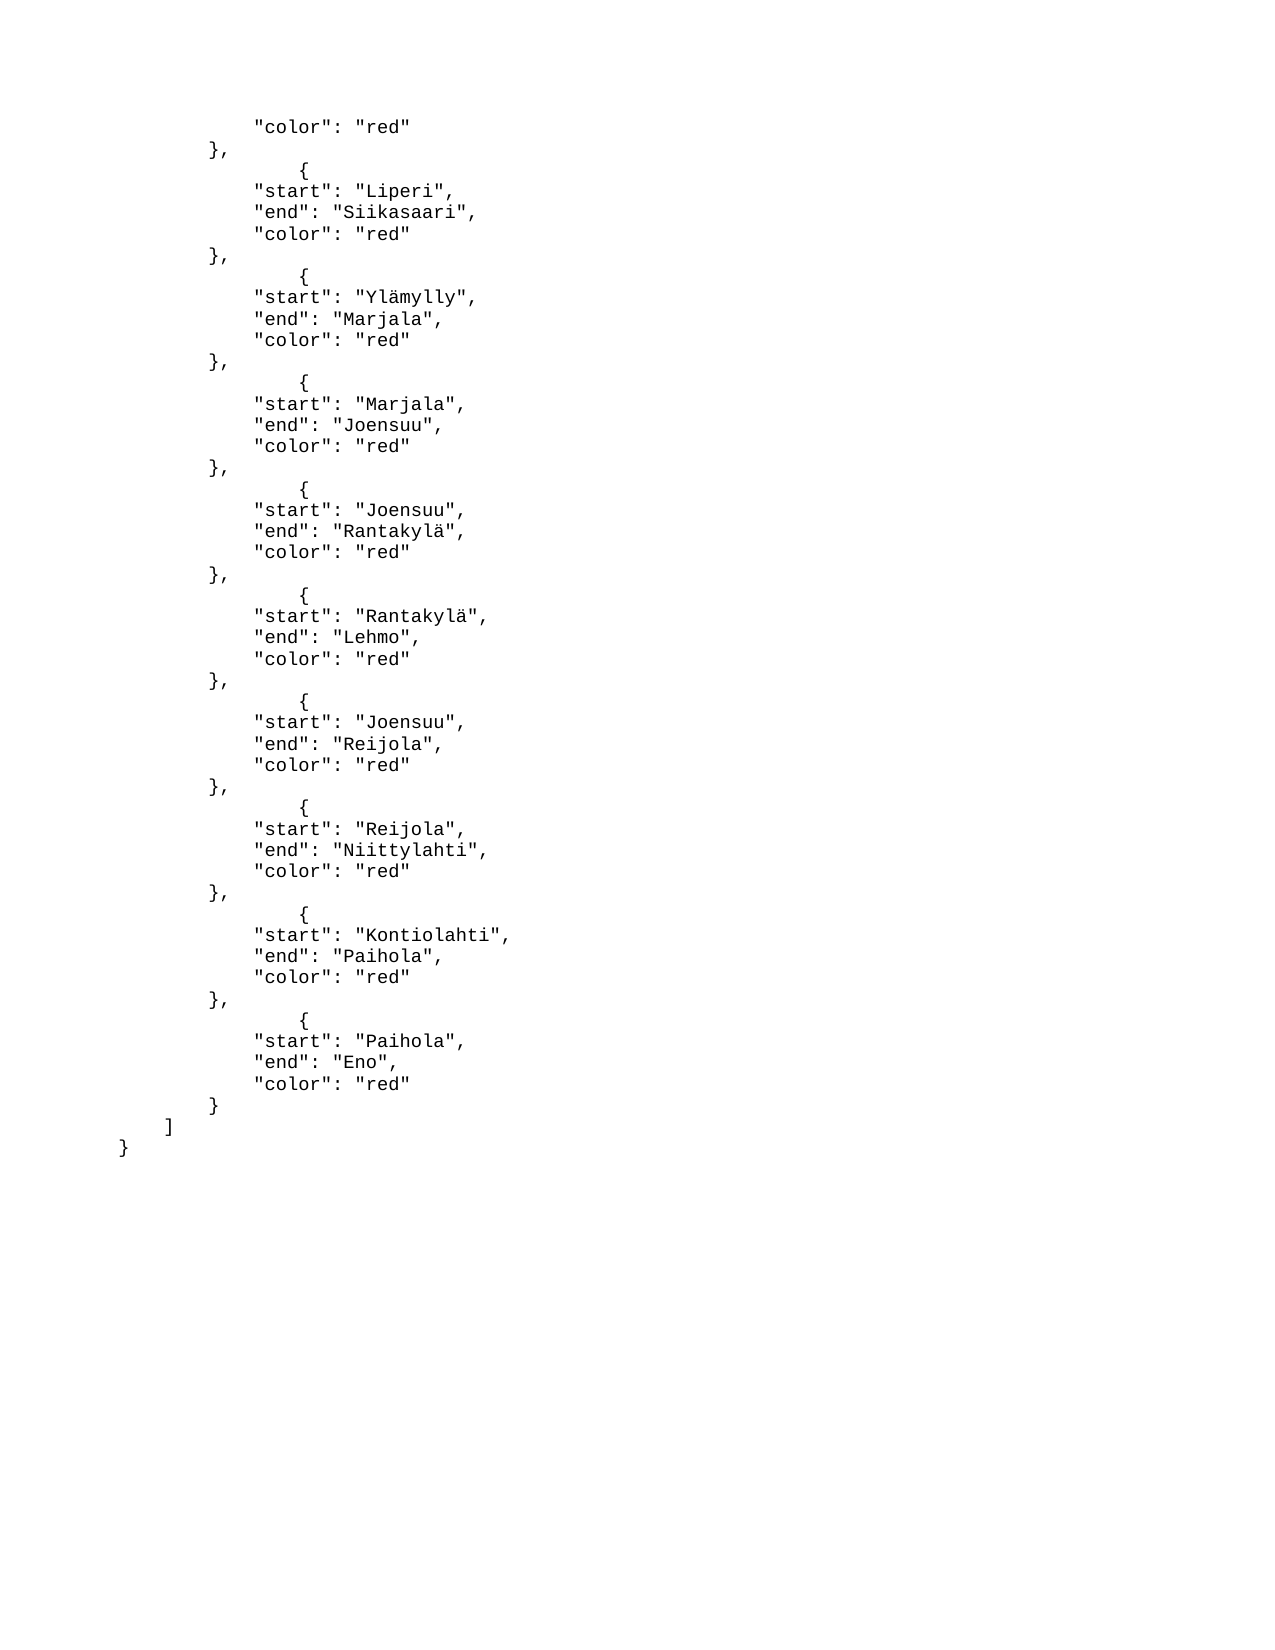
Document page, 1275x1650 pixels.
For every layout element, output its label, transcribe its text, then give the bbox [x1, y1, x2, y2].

text "end": "Paihola", [118, 947, 1157, 968]
text "end": "Marjala", [118, 309, 1157, 331]
text "start": "Kontiolahti", [118, 926, 1157, 947]
text { [118, 373, 1157, 394]
text }, [118, 458, 1157, 479]
text }, [118, 883, 1157, 904]
text "start": "Paihola", [118, 1032, 1157, 1053]
text } [118, 1138, 1157, 1159]
text }, [118, 352, 1157, 373]
text { [118, 798, 1157, 819]
text "color": "red" [118, 649, 1157, 671]
text }, [118, 989, 1157, 1011]
text }, [118, 777, 1157, 798]
text } [118, 1096, 1157, 1117]
text { [118, 1011, 1157, 1032]
text "color": "red" [118, 118, 1157, 139]
text "end": "Niittylahti", [118, 841, 1157, 862]
text "end": "Joensuu", [118, 416, 1157, 437]
text { [118, 692, 1157, 713]
text }, [118, 564, 1157, 586]
text "start": "Joensuu", [118, 713, 1157, 734]
text "start": "Reijola", [118, 819, 1157, 841]
text "end": "Eno", [118, 1053, 1157, 1074]
text }, [118, 246, 1157, 267]
text "color": "red" [118, 331, 1157, 352]
text "start": "Marjala", [118, 394, 1157, 416]
text "start": "Rantakylä", [118, 607, 1157, 628]
text ] [118, 1117, 1157, 1138]
text "end": "Lehmo", [118, 628, 1157, 649]
text "color": "red" [118, 968, 1157, 989]
text }, [118, 139, 1157, 161]
text "end": "Reijola", [118, 734, 1157, 756]
text { [118, 586, 1157, 607]
text { [118, 904, 1157, 926]
text "start": "Ylämylly", [118, 288, 1157, 309]
text "start": "Liperi", [118, 182, 1157, 203]
text "color": "red" [118, 224, 1157, 246]
text "color": "red" [118, 756, 1157, 777]
text "color": "red" [118, 1074, 1157, 1096]
text "end": "Rantakylä", [118, 522, 1157, 543]
text { [118, 267, 1157, 288]
text "color": "red" [118, 862, 1157, 883]
text }, [118, 671, 1157, 692]
text { [118, 161, 1157, 182]
text "color": "red" [118, 437, 1157, 458]
text "start": "Joensuu", [118, 501, 1157, 522]
text "end": "Siikasaari", [118, 203, 1157, 224]
text { [118, 479, 1157, 501]
text "color": "red" [118, 543, 1157, 564]
